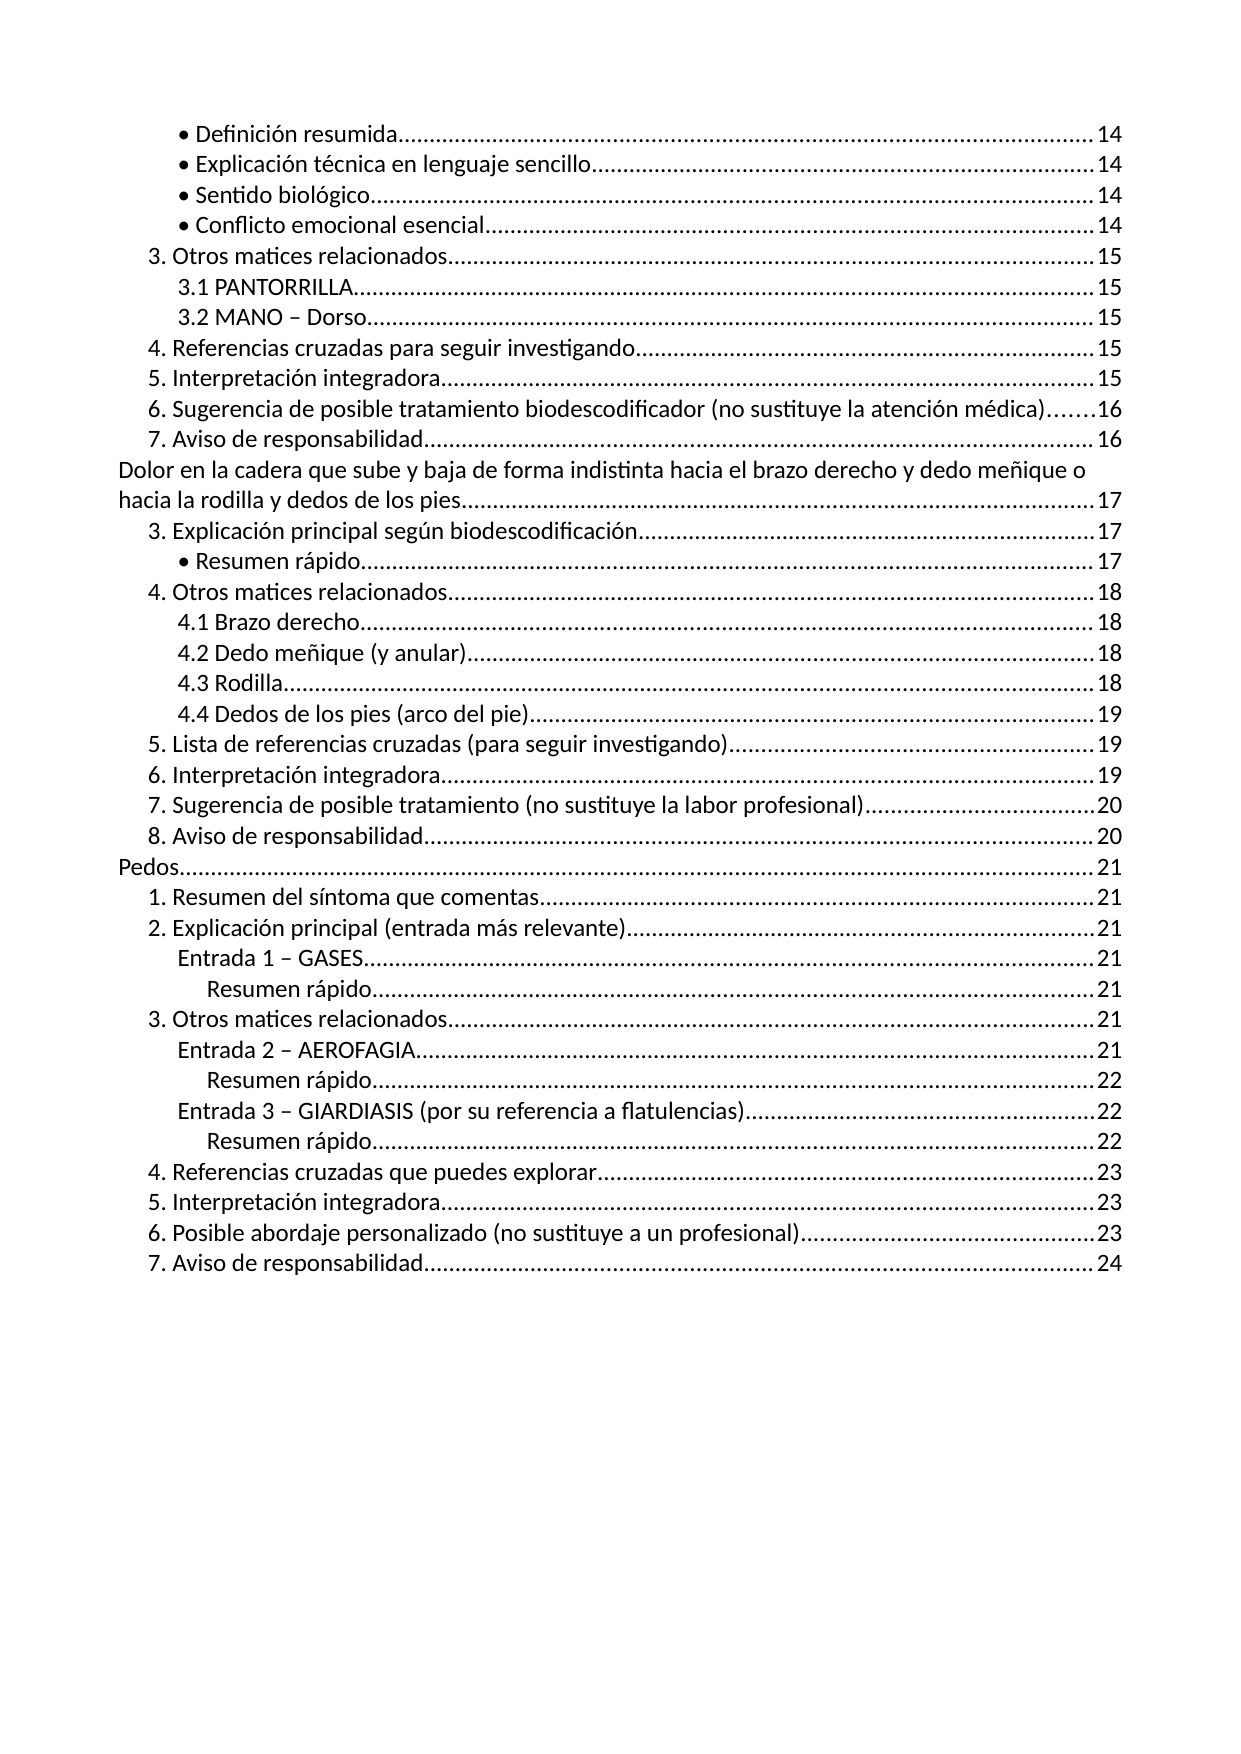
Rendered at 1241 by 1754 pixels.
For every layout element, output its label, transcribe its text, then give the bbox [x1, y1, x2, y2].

text • Sentido biológico 14 [177, 179, 1122, 210]
text 4. Referencias cruzadas para seguir investigando 15 [148, 332, 1122, 362]
text 4. Otros matices relacionados 18 [148, 576, 1122, 606]
text 6. Posible abordaje personalizado (no sustituye a un profesional) 23 [148, 1217, 1122, 1247]
text Resumen rápido 22 [207, 1125, 1122, 1156]
text 3. Otros matices relacionados 21 [148, 1003, 1122, 1034]
text Entrada 1 – GASES 21 [177, 942, 1122, 973]
text Entrada 2 – AEROFAGIA 21 [177, 1034, 1122, 1064]
text 6. Interpretación integradora 19 [148, 759, 1122, 789]
text 4.1 Brazo derecho 18 [177, 606, 1122, 637]
text 4. Referencias cruzadas que puedes explorar 23 [148, 1156, 1122, 1186]
text 3. Explicación principal según biodescodificación 17 [148, 515, 1122, 545]
text 7. Sugerencia de posible tratamiento (no sustituye la labor profesional) 20 [148, 789, 1122, 820]
text 3. Otros matices relacionados 15 [148, 240, 1122, 271]
text 2. Explicación principal (entrada más relevante) 21 [148, 912, 1122, 942]
text Resumen rápido 21 [207, 973, 1122, 1003]
text Entrada 3 – GIARDIASIS (por su referencia a flatulencias) 22 [177, 1095, 1122, 1125]
text 7. Aviso de responsabilidad 24 [148, 1247, 1122, 1278]
text 4.3 Rodilla 18 [177, 667, 1122, 698]
text • Conflicto emocional esencial 14 [177, 210, 1122, 240]
text Resumen rápido 22 [207, 1064, 1122, 1095]
text 8. Aviso de responsabilidad 20 [148, 820, 1122, 851]
text Pedos 21 [118, 851, 1122, 881]
text • Explicación técnica en lenguaje sencillo 14 [177, 149, 1122, 179]
text 4.2 Dedo meñique (y anular) 18 [177, 637, 1122, 667]
text 6. Sugerencia de posible tratamiento biodescodificador (no sustituye la atención médica) 16 [148, 393, 1122, 423]
text 3.2 MANO – Dorso 15 [177, 301, 1122, 332]
text • Resumen rápido 17 [177, 545, 1122, 576]
text 3.1 PANTORRILLA 15 [177, 271, 1122, 301]
text 4.4 Dedos de los pies (arco del pie) 19 [177, 698, 1122, 728]
text 5. Lista de referencias cruzadas (para seguir investigando) 19 [148, 728, 1122, 759]
text 5. Interpretación integradora 23 [148, 1186, 1122, 1217]
text 5. Interpretación integradora 15 [148, 362, 1122, 393]
text Dolor en la cadera que sube y baja de forma indistinta hacia el brazo derecho y dedo meñique o hacia la rodilla y dedos de los pies 17 [118, 454, 1122, 515]
text • Definición resumida 14 [177, 118, 1122, 149]
text 1. Resumen del síntoma que comentas 21 [148, 881, 1122, 912]
text 7. Aviso de responsabilidad 16 [148, 423, 1122, 454]
